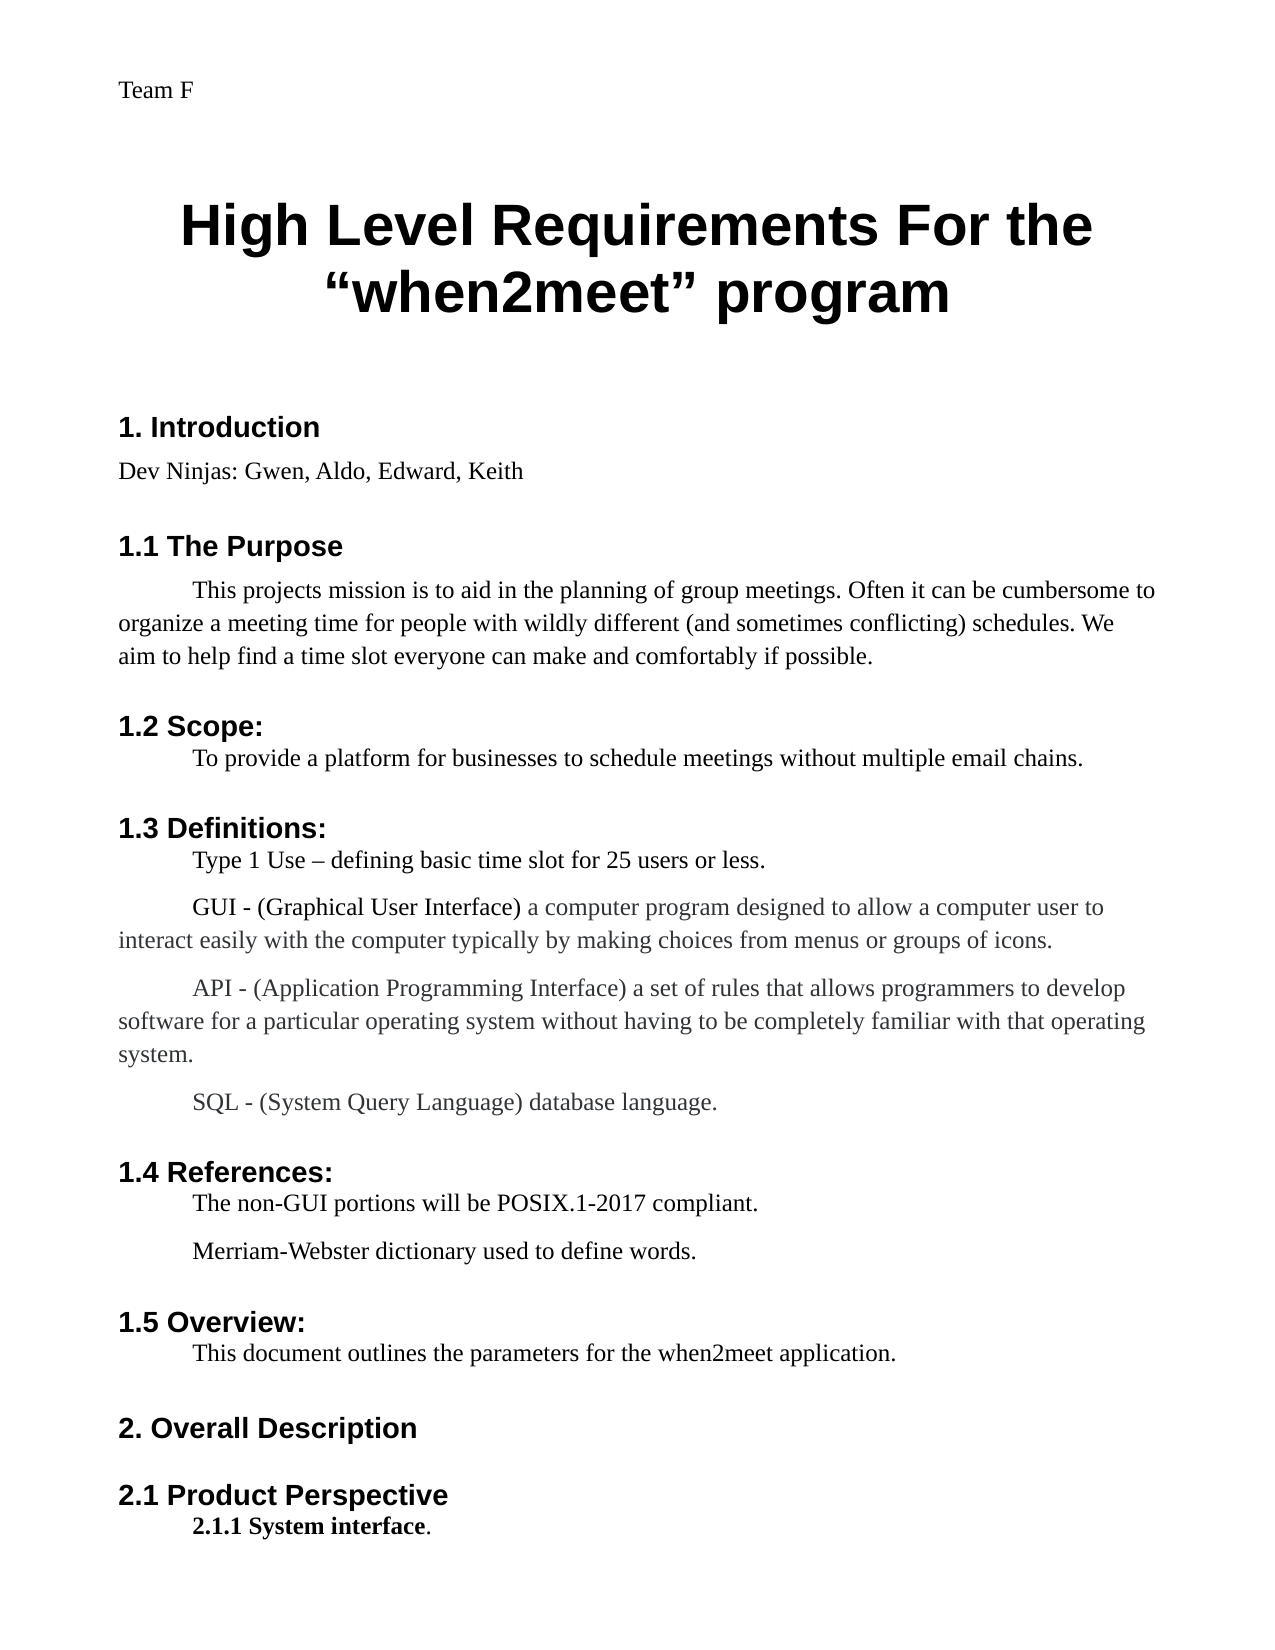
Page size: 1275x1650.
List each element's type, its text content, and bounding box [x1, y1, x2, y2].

subtitle 1.4 References: [118, 1155, 1157, 1188]
title High Level Requirements For the “when2meet” program [118, 191, 1157, 325]
text Merriam-Webster dictionary used to define words. [118, 1236, 1157, 1265]
subtitle 2. Overall Description [118, 1411, 1157, 1444]
subtitle 2.1 Product Perspective [118, 1478, 1157, 1511]
text GUI - (Graphical User Interface) a computer program designed to allow a computer user to interact easily with the computer typically by making choices from menus or groups of icons. [118, 892, 1157, 954]
text Dev Ninjas: Gwen, Aldo, Edward, Keith [118, 456, 1157, 485]
text The non-GUI portions will be POSIX.1-2017 compliant. [118, 1188, 1157, 1217]
subtitle 1. Introduction [118, 410, 1157, 443]
text Type 1 Use – defining basic time slot for 25 users or less. [118, 845, 1157, 873]
text This document outlines the parameters for the when2meet application. [118, 1338, 1157, 1367]
subtitle 1.5 Overview: [118, 1304, 1157, 1338]
text This projects mission is to aid in the planning of group meetings. Often it can be cumbersome to organize a meeting time for people with wildly different (and sometimes conflicting) schedules. We aim to help find a time slot everyone can make and comfortably if possible. [118, 575, 1157, 669]
subtitle 1.2 Scope: [118, 709, 1157, 743]
text To provide a platform for businesses to schedule meetings without multiple email chains. [118, 743, 1157, 771]
subtitle 1.3 Definitions: [118, 811, 1157, 845]
subtitle 1.1 The Purpose [118, 529, 1157, 562]
text SQL - (System Query Language) database language. [118, 1087, 1157, 1115]
text API - (Application Programming Interface) a set of rules that allows programmers to develop software for a particular operating system without having to be completely familiar with that operating system. [118, 973, 1157, 1068]
text 2.1.1 System interface. [192, 1511, 1157, 1540]
